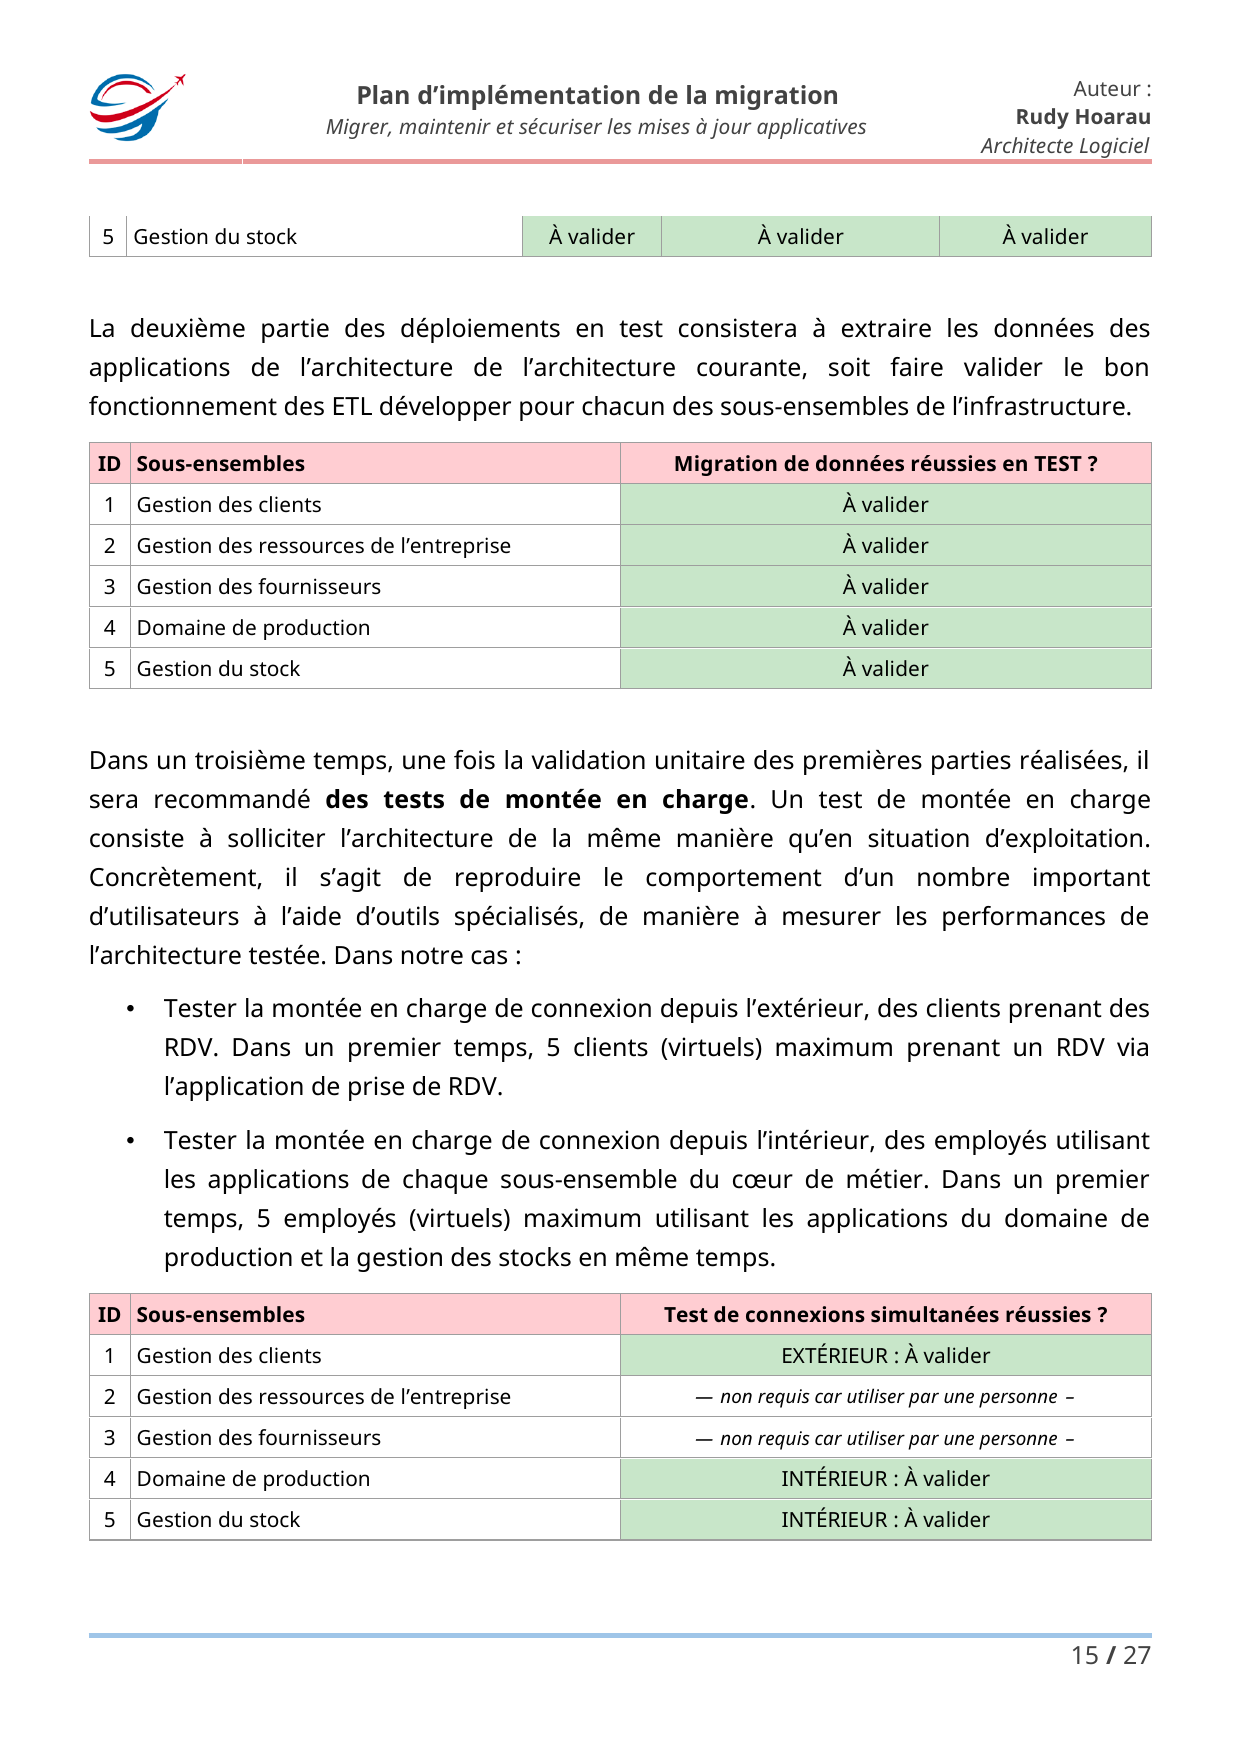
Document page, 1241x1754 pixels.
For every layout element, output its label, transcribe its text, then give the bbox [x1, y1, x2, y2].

list Tester la montée en charge de connexion depuis l’intérieur, des employés utilisant les applications de chaque sous-ensemble du cœur de métier. Dans un premier temps, 5 employés (virtuels) maximum utilisant les applications du domaine de production et la gestion des stocks en même temps. [126, 1123, 1152, 1274]
table_cell INTÉRIEUR : À valider [621, 1459, 1151, 1498]
table_cell EXTÉRIEUR : À valider [621, 1335, 1151, 1375]
table_cell 1 [90, 1335, 130, 1375]
table_cell À valider [662, 216, 939, 256]
list Tester la montée en charge de connexion depuis l’extérieur, des clients prenant des RDV. Dans un premier temps, 5 clients (virtuels) maximum prenant un RDV via l’application de prise de RDV. [126, 991, 1152, 1103]
text La deuxième partie des déploiements en test consistera à extraire les données des applications de l’architecture de l’architecture courante, soit faire valider le bon fonctionnement des ETL développer pour chacun des sous-ensembles de l’infrastructure. [88, 311, 1152, 423]
table_cell Gestion des clients [131, 484, 620, 524]
table_cell Gestion du stock [131, 1500, 620, 1539]
table_cell 5 [90, 649, 130, 688]
table_cell Gestion du stock [127, 216, 522, 256]
table_cell 4 [90, 1459, 130, 1498]
table_cell 3 [90, 1418, 130, 1457]
table_header ID [90, 443, 130, 483]
table_cell Gestion du stock [131, 649, 620, 688]
table_cell Domaine de production [131, 1459, 620, 1498]
table_cell — non requis car utiliser par une personne – [621, 1376, 1151, 1416]
table_cell Gestion des fournisseurs [131, 1418, 620, 1457]
table_cell 1 [90, 484, 130, 524]
table_cell 2 [90, 525, 130, 565]
table_header Test de connexions simultanées réussies ? [621, 1294, 1151, 1334]
table_header Migration de données réussies en TEST ? [621, 443, 1151, 483]
table_cell 4 [90, 608, 130, 647]
table_cell À valider [621, 525, 1151, 565]
table_cell Domaine de production [131, 608, 620, 647]
table_cell À valider [523, 216, 661, 256]
table_cell Gestion des ressources de l’entreprise [131, 1376, 620, 1416]
table_header Sous-ensembles [131, 443, 620, 483]
table_header ID [90, 1294, 130, 1334]
picture [88, 70, 188, 148]
table_cell Gestion des ressources de l’entreprise [131, 525, 620, 565]
table_cell 3 [90, 566, 130, 606]
table_cell À valider [621, 566, 1151, 606]
table_cell — non requis car utiliser par une personne – [621, 1418, 1151, 1457]
table_cell 5 [90, 216, 126, 256]
table_cell À valider [621, 649, 1151, 688]
table_header Sous-ensembles [131, 1294, 620, 1334]
text Dans un troisième temps, une fois la validation unitaire des premières parties réalisées, il sera recommandé des tests de montée en charge. Un test de montée en charge consiste à solliciter l’architecture de la même manière qu’en situation d’exploitation. Concrètement, il s’agit de reproduire le comportement d’un nombre important d’utilisateurs à l’aide d’outils spécialisés, de manière à mesurer les performances de l’architecture testée. Dans notre cas : [88, 743, 1152, 972]
table_cell 5 [90, 1500, 130, 1539]
table_cell À valider [621, 608, 1151, 647]
table_cell Gestion des clients [131, 1335, 620, 1375]
table_cell À valider [621, 484, 1151, 524]
table_cell À valider [940, 216, 1151, 256]
table_cell INTÉRIEUR : À valider [621, 1500, 1151, 1539]
table_cell 2 [90, 1376, 130, 1416]
table_cell Gestion des fournisseurs [131, 566, 620, 606]
